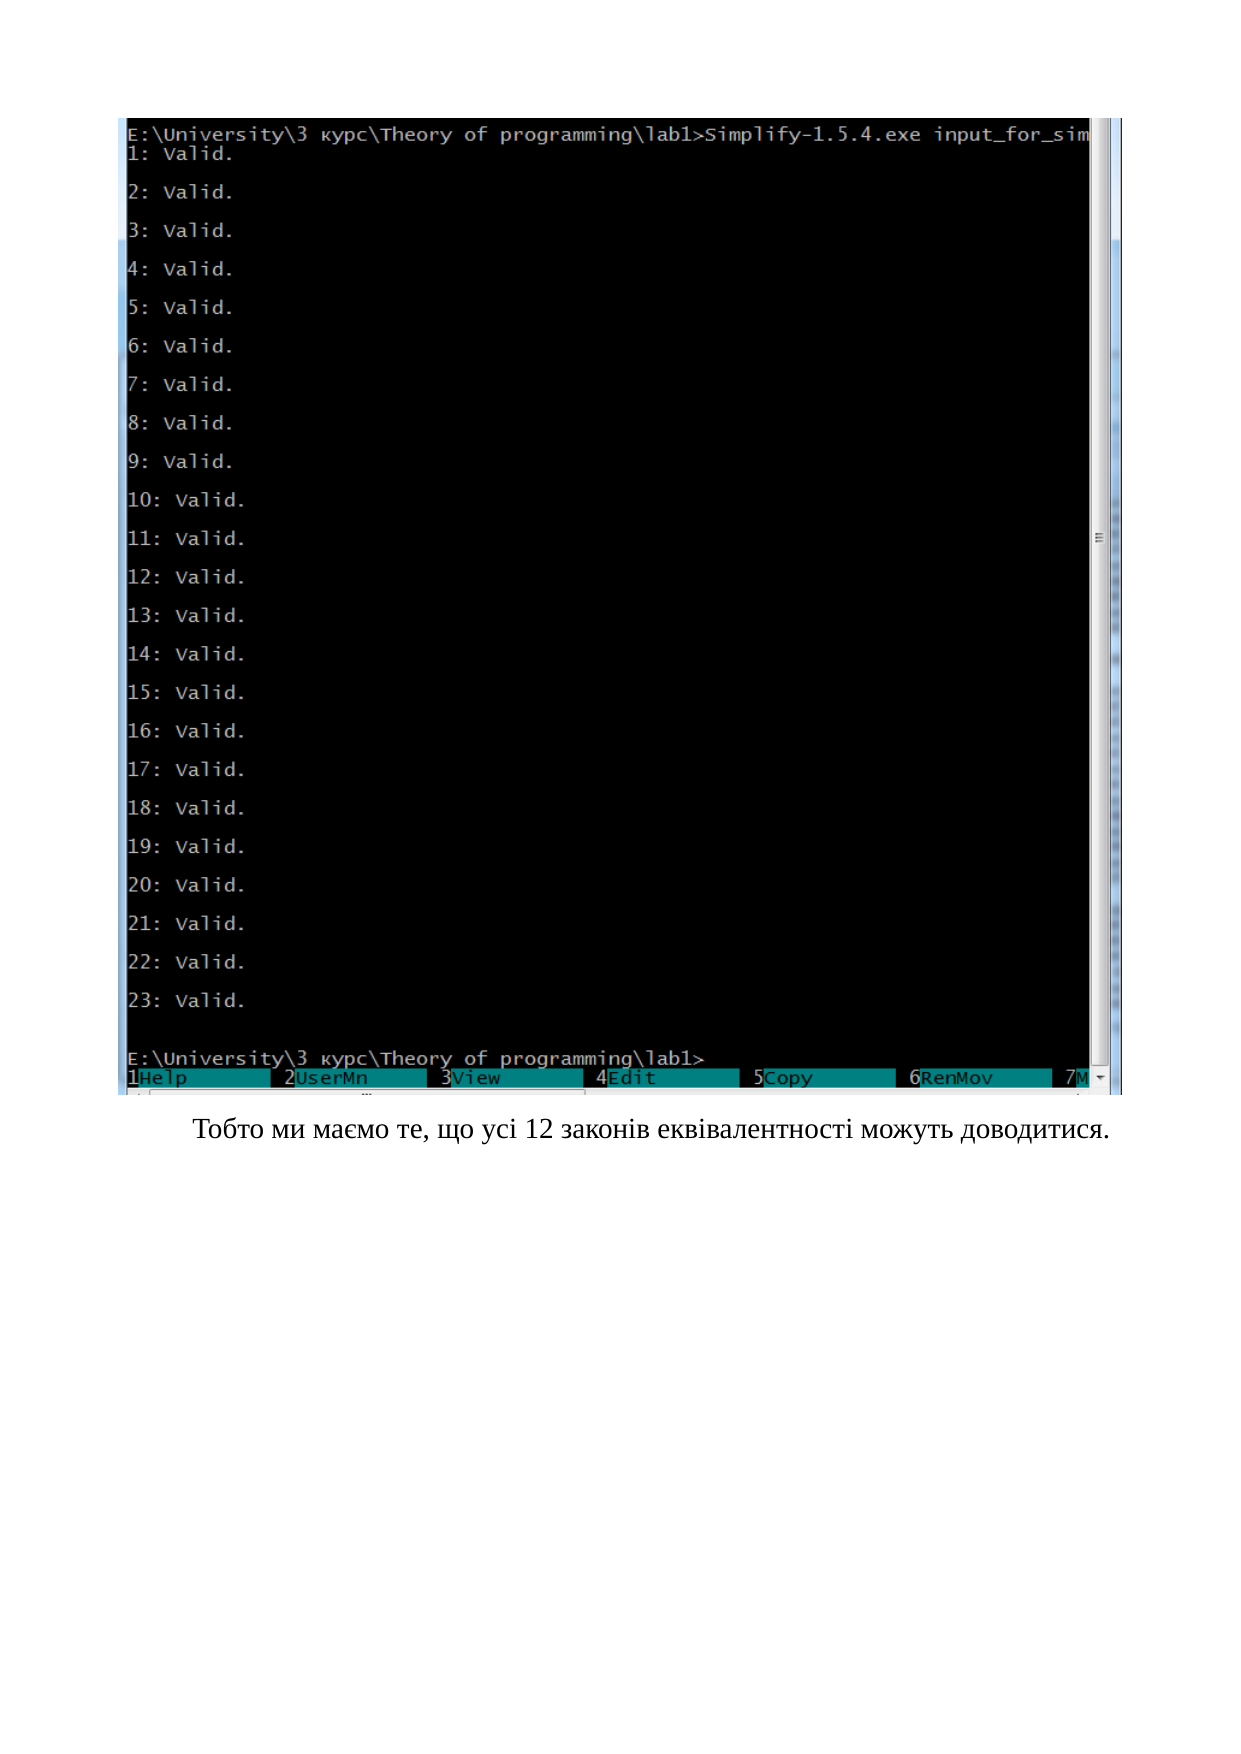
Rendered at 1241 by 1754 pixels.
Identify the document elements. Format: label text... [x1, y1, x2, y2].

text Тобто ми маємо те, що усі 12 законів еквівалентності можуть доводитися. [118, 1095, 1122, 1144]
picture [118, 118, 1122, 1095]
